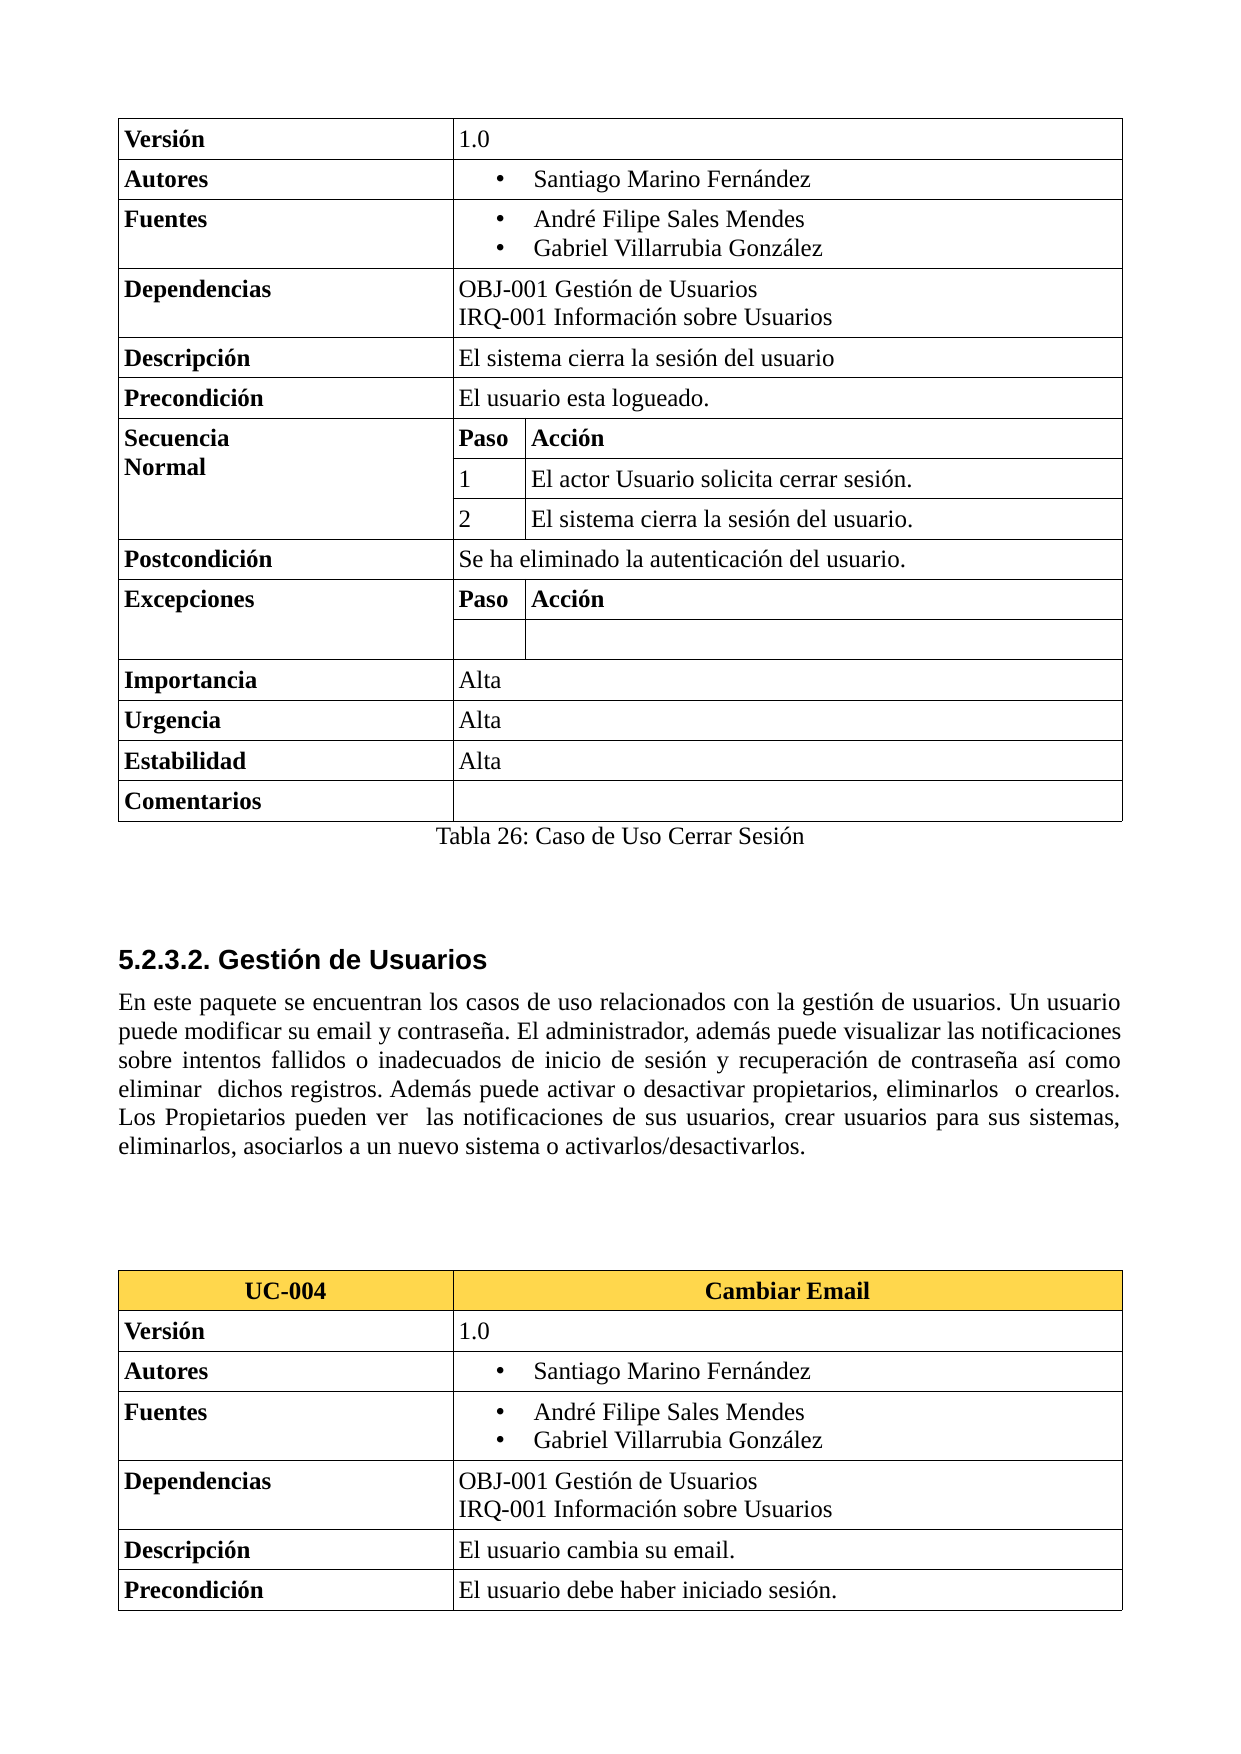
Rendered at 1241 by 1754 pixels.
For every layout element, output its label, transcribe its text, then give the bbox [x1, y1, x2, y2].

table_cell [526, 620, 1122, 659]
table_cell Alta [454, 701, 1122, 740]
table_cell Versión [119, 119, 453, 158]
table_cell El sistema cierra la sesión del usuario [454, 338, 1122, 377]
table_cell Autores [119, 160, 453, 199]
table_cell Paso [454, 580, 525, 619]
table_cell Alta [454, 660, 1122, 700]
table_cell 1.0 [454, 119, 1122, 158]
table_cell Descripción [119, 1530, 453, 1569]
table_cell Acción [526, 580, 1122, 619]
table_cell Fuentes [119, 1392, 453, 1460]
table_cell El usuario debe haber iniciado sesión. [454, 1570, 1122, 1609]
table_cell 1 [454, 459, 525, 498]
table_cell Precondición [119, 378, 453, 417]
table_cell Acción [526, 419, 1122, 458]
table_cell 1.0 [454, 1311, 1122, 1351]
table_cell André Filipe Sales Mendes Gabriel Villarrubia González [454, 200, 1122, 268]
table_cell Santiago Marino Fernández [454, 160, 1122, 199]
table_cell Se ha eliminado la autenticación del usuario. [454, 540, 1122, 579]
table_cell El usuario esta logueado. [454, 378, 1122, 417]
table_cell Precondición [119, 1570, 453, 1609]
table_cell Versión [119, 1311, 453, 1351]
table_cell Dependencias [119, 1461, 453, 1529]
table_cell Estabilidad [119, 741, 453, 780]
table_cell Fuentes [119, 200, 453, 268]
text Tabla 26: Caso de Uso Cerrar Sesión [118, 822, 1122, 849]
table_cell Santiago Marino Fernández [454, 1352, 1122, 1391]
table_cell OBJ-001 Gestión de Usuarios IRQ-001 Información sobre Usuarios [454, 1461, 1122, 1529]
table_cell Autores [119, 1352, 453, 1391]
table_cell OBJ-001 Gestión de Usuarios IRQ-001 Información sobre Usuarios [454, 269, 1122, 337]
table_cell Paso [454, 419, 525, 458]
table_cell El usuario cambia su email. [454, 1530, 1122, 1569]
text En este paquete se encuentran los casos de uso relacionados con la gestión de usuarios. Un usuario puede modificar su email y contraseña. El administrador, además puede visualizar las notificaciones sobre intentos fallidos o inadecuados de inicio de sesión y recuperación de contraseña así como eliminar dichos registros. Además puede activar o desactivar propietarios, eliminarlos o crearlos. Los Propietarios pueden ver las notificaciones de sus usuarios, crear usuarios para sus sistemas, eliminarlos, asociarlos a un nuevo sistema o activarlos/desactivarlos. [118, 987, 1122, 1160]
table_cell El sistema cierra la sesión del usuario. [526, 499, 1122, 538]
subtitle 5.2.3.2. Gestión de Usuarios [118, 943, 1122, 975]
table_cell El actor Usuario solicita cerrar sesión. [526, 459, 1122, 498]
table_header UC-004 [119, 1271, 453, 1310]
table_cell Descripción [119, 338, 453, 377]
table_cell Postcondición [119, 540, 453, 579]
table_cell [454, 620, 525, 659]
table_cell [454, 781, 1122, 821]
table_cell Urgencia [119, 701, 453, 740]
table_cell André Filipe Sales Mendes Gabriel Villarrubia González [454, 1392, 1122, 1460]
table_cell Comentarios [119, 781, 453, 821]
table_header Cambiar Email [454, 1271, 1122, 1310]
table_cell Secuencia Normal [119, 419, 453, 538]
table_cell 2 [454, 499, 525, 538]
table_cell Dependencias [119, 269, 453, 337]
table_cell Importancia [119, 660, 453, 700]
table_cell Alta [454, 741, 1122, 780]
table_cell Excepciones [119, 580, 453, 659]
